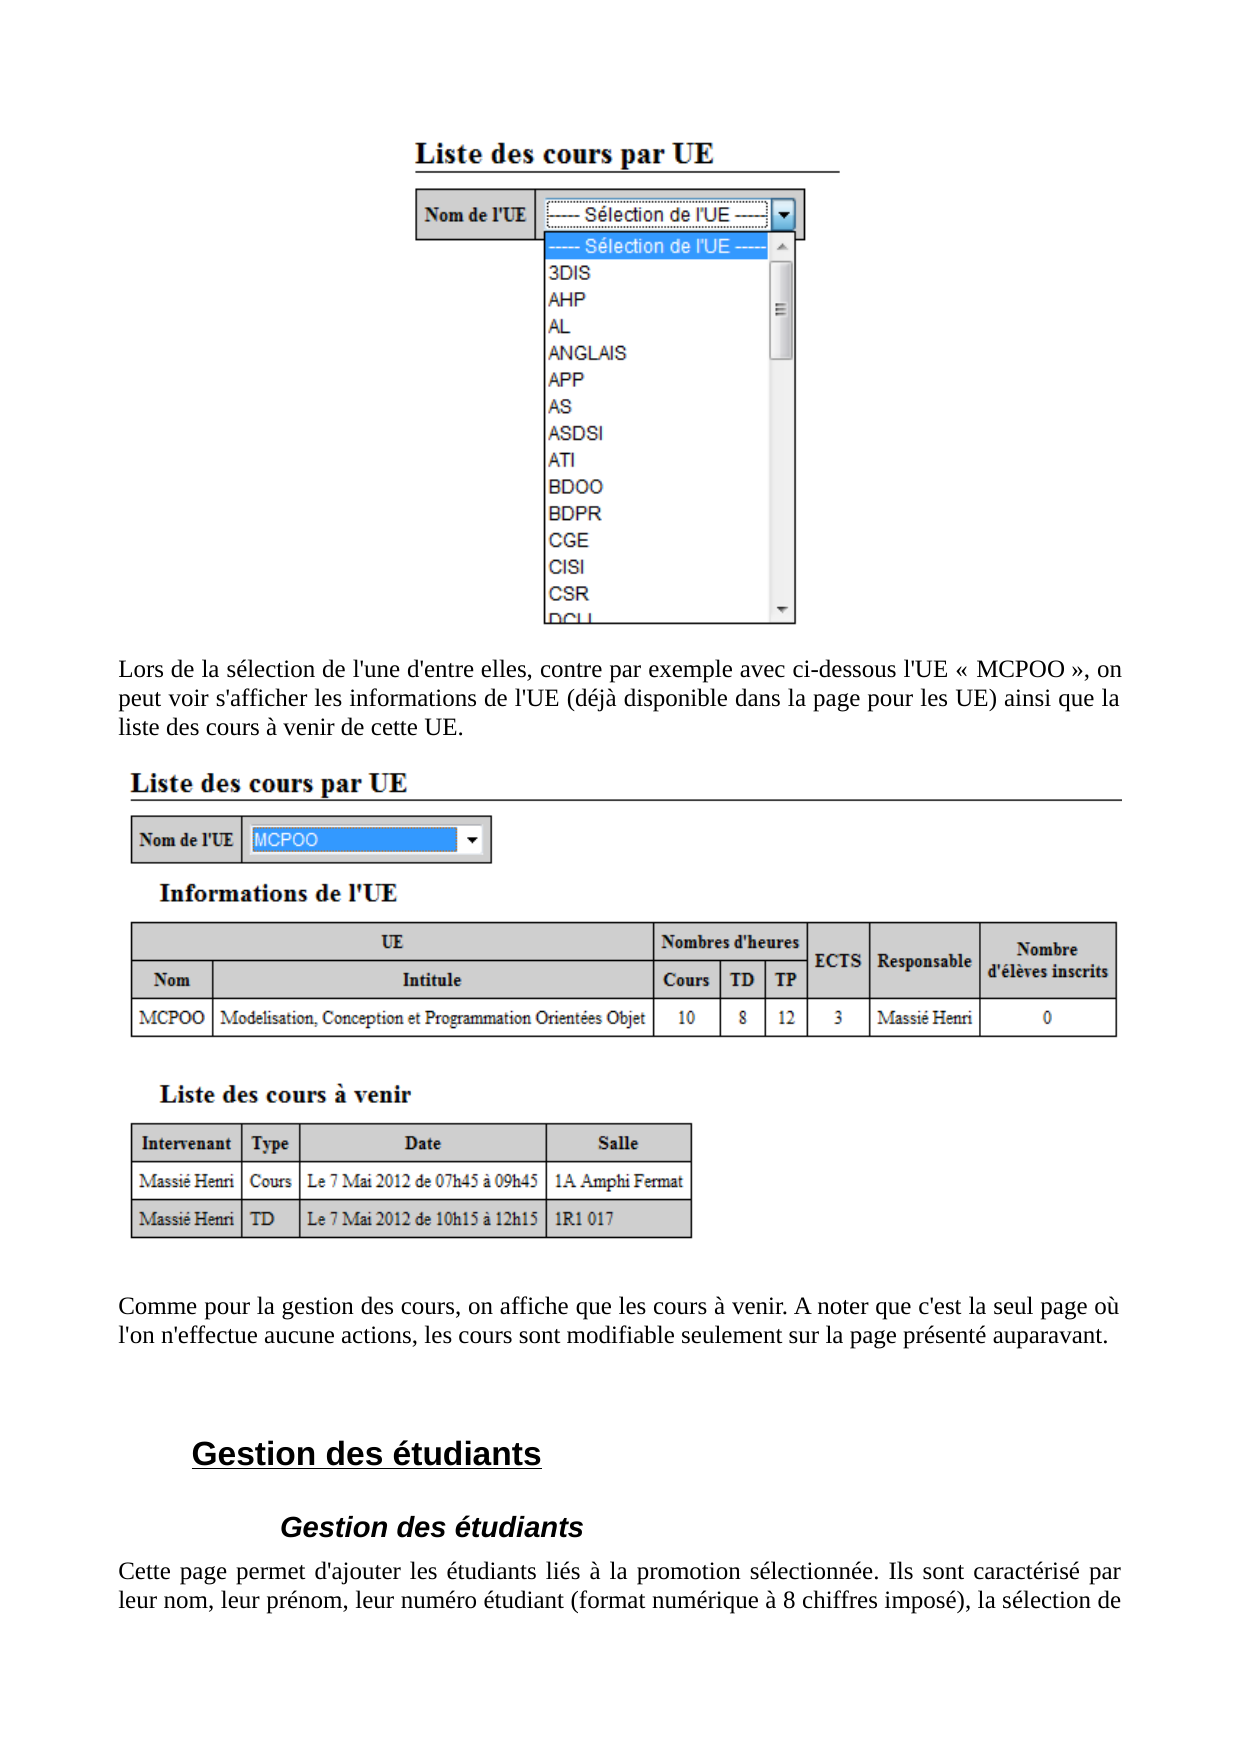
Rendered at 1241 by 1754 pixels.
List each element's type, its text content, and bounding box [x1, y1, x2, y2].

text Comme pour la gestion des cours, on affiche que les cours à venir. A noter que c'est la seul page où l'on n'effectue aucune actions, les cours sont modifiable seulement sur la page présenté auparavant. [118, 1291, 1122, 1349]
text Lors de la sélection de l'une d'entre elles, contre par exemple avec ci-dessous l'UE « MCPOO », on peut voir s'afficher les informations de l'UE (déjà disponible dans la page pour les UE) ainsi que la liste des cours à venir de cette UE. [118, 654, 1122, 741]
subtitle Gestion des étudiants [280, 1510, 1122, 1543]
text Cette page permet d'ajouter les étudiants liés à la promotion sélectionnée. Ils sont caractérisé par leur nom, leur prénom, leur numéro étudiant (format numérique à 8 chiffres imposé), la sélection de [118, 1556, 1122, 1613]
subtitle Gestion des étudiants [191, 1434, 1122, 1473]
